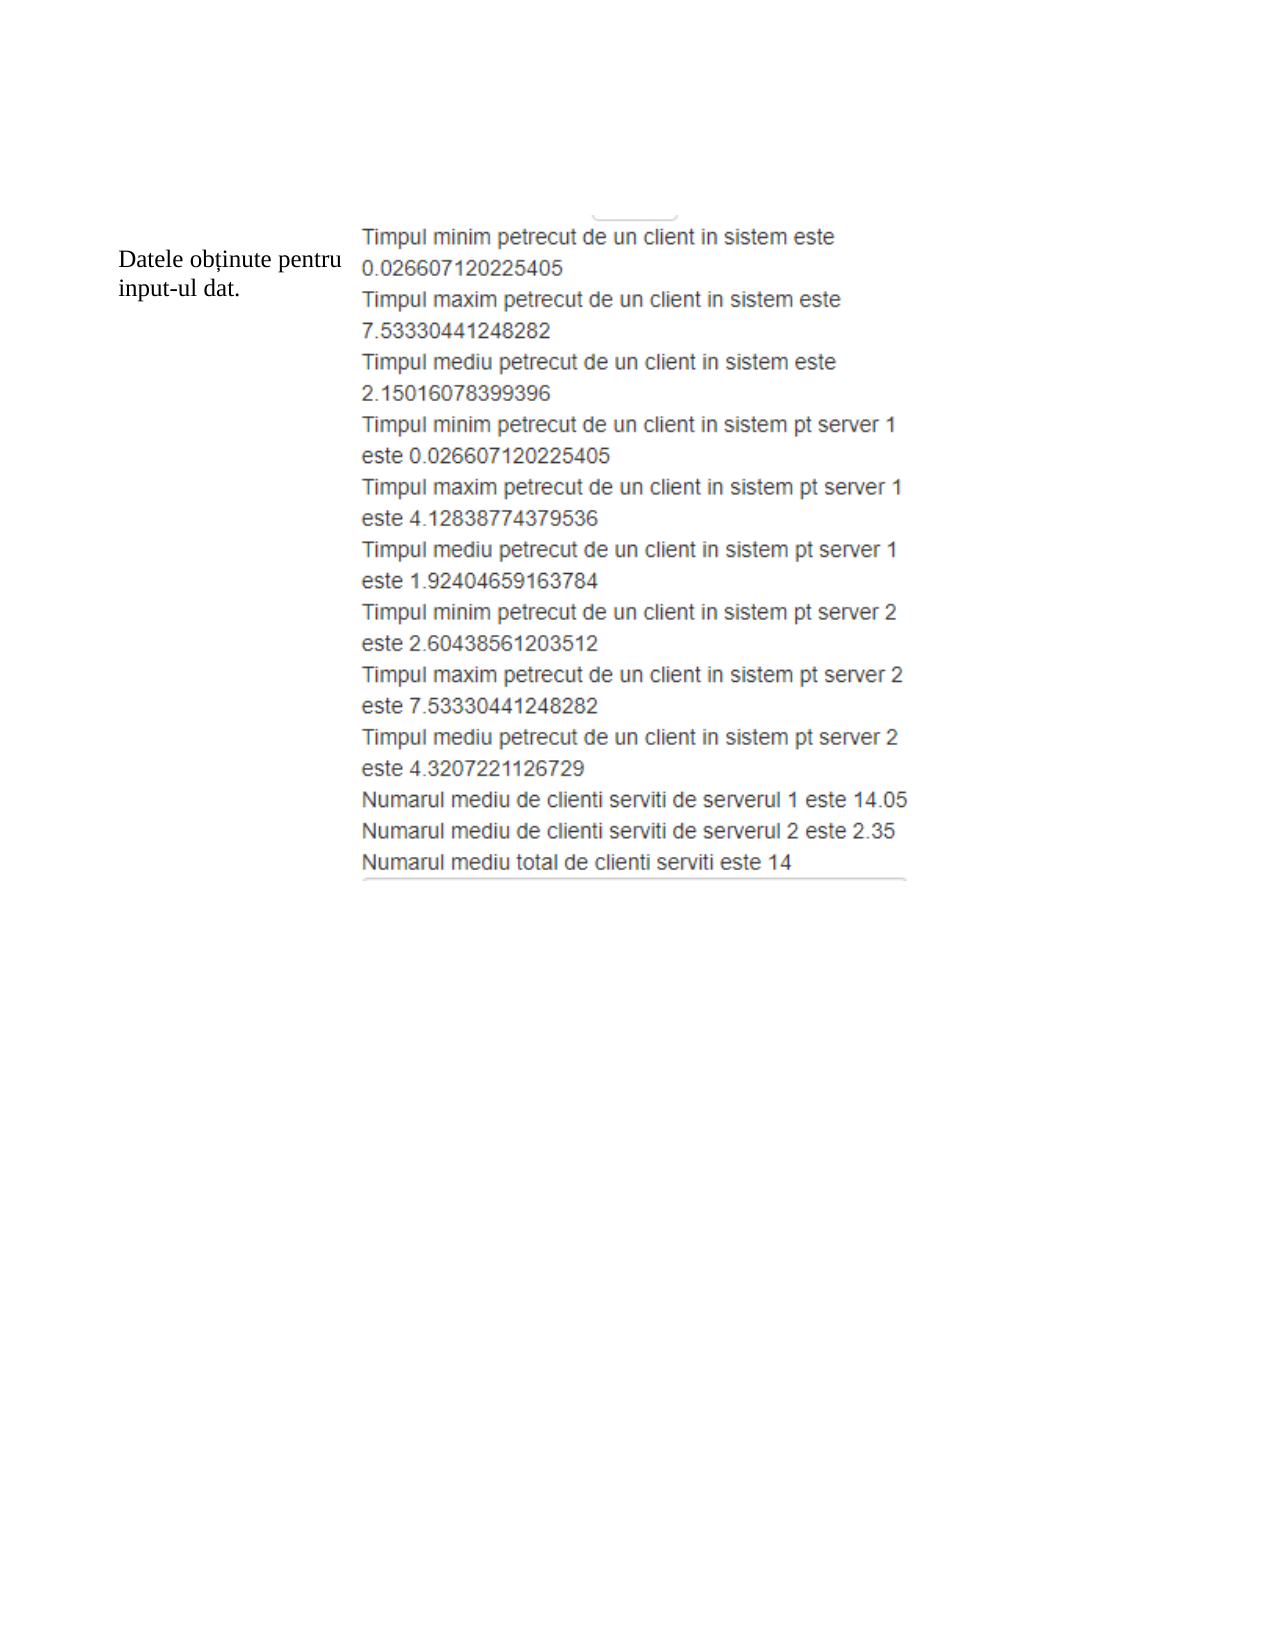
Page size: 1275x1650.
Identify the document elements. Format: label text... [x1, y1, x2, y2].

text [921, 244, 1157, 273]
text input-ul dat. [118, 273, 354, 301]
text [921, 273, 1157, 301]
text Datele obținute pentru [118, 244, 354, 273]
picture [354, 215, 921, 881]
